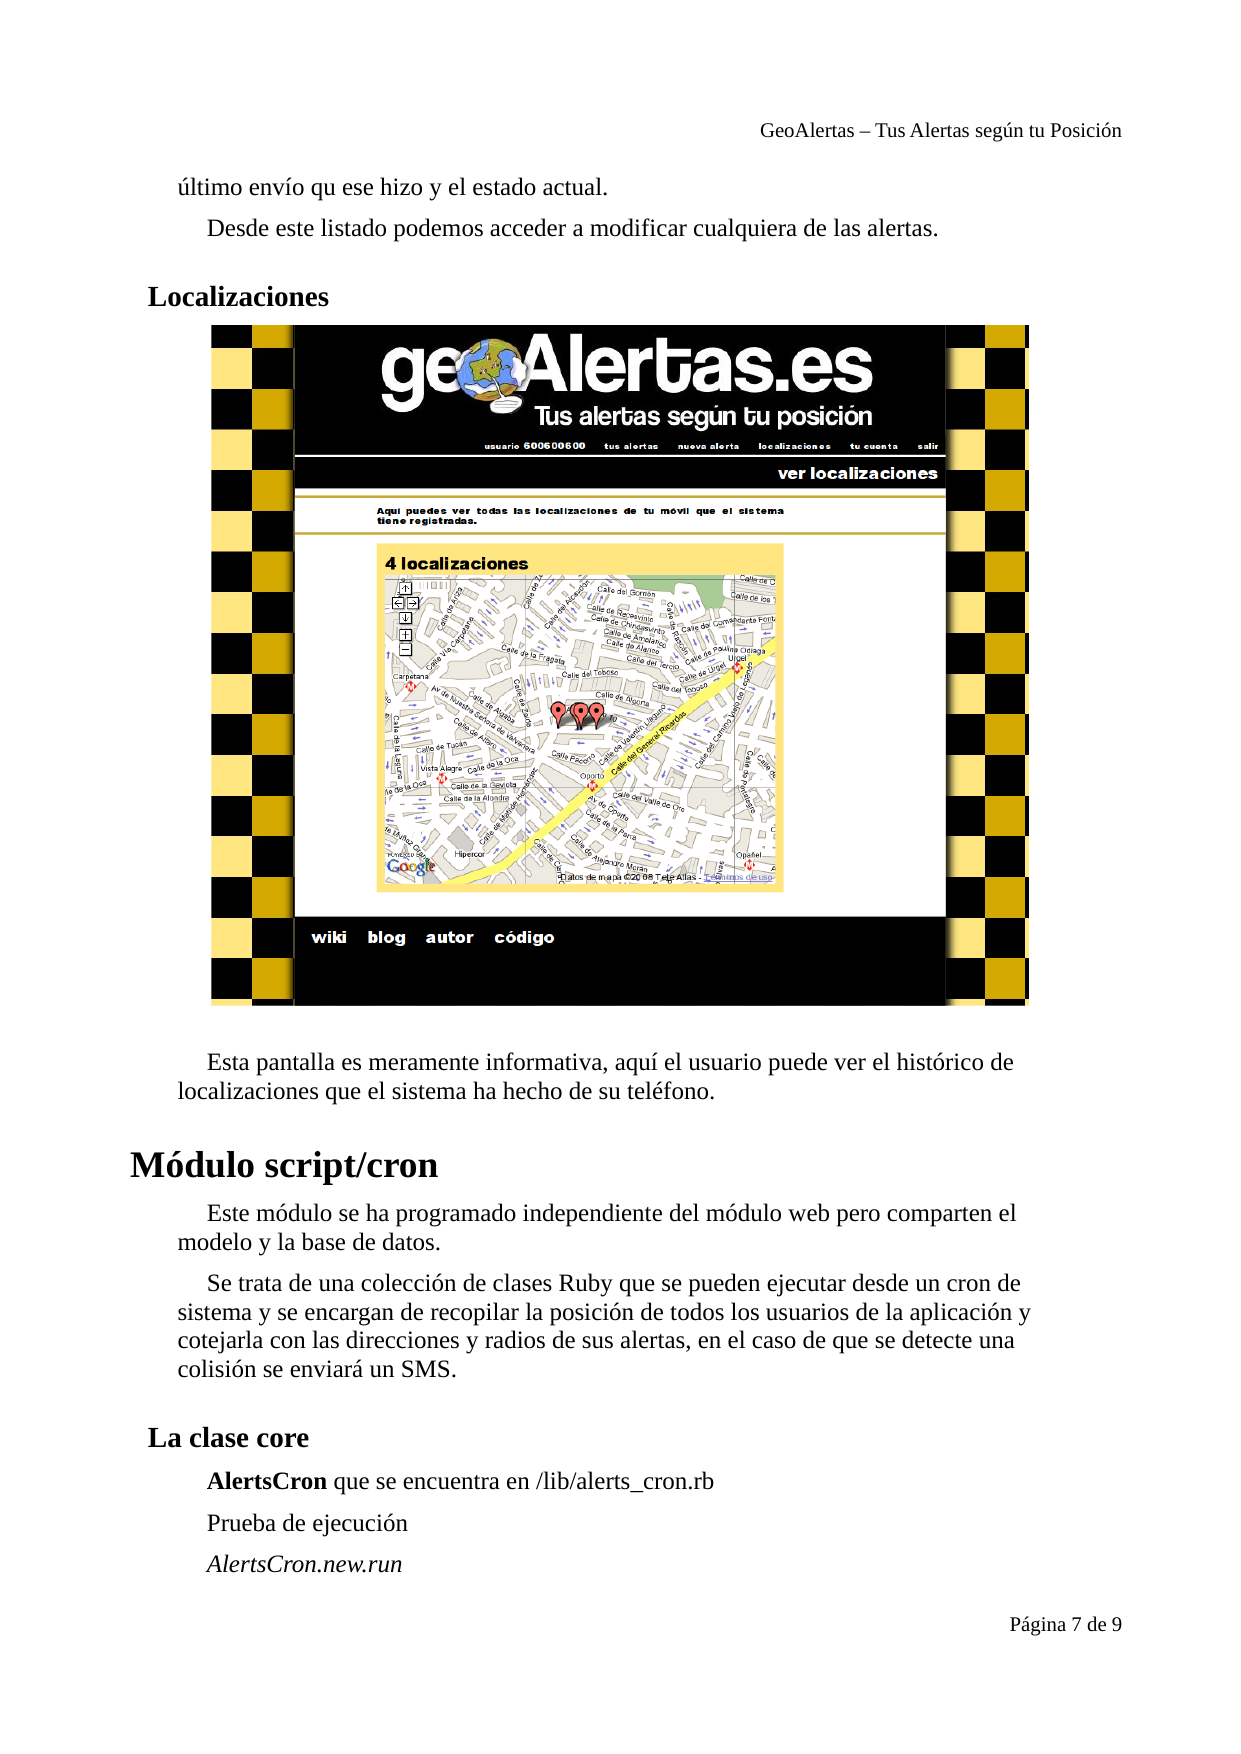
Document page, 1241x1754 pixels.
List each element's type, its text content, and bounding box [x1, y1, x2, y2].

picture [211, 325, 1029, 1006]
subtitle La clase core [148, 1420, 1122, 1454]
text Se trata de una colección de clases Ruby que se pueden ejecutar desde un cron de sistema y se encargan de recopilar la posición de todos los usuarios de la aplicación y cotejarla con las direcciones y radios de sus alertas, en el caso de que se detecte una colisión se enviará un SMS. [177, 1268, 1063, 1383]
text Prueba de ejecución [177, 1508, 1063, 1536]
text AlertsCron que se encuentra en /lib/alerts_cron.rb [177, 1466, 1063, 1495]
text Este módulo se ha programado independiente del módulo web pero comparten el modelo y la base de datos. [177, 1198, 1063, 1255]
text AlertsCron.new.run [177, 1549, 1063, 1578]
text Esta pantalla es meramente informativa, aquí el usuario puede ver el histórico de localizaciones que el sistema ha hecho de su teléfono. [177, 1047, 1063, 1105]
text Desde este listado podemos acceder a modificar cualquiera de las alertas. [177, 213, 1063, 242]
subtitle Módulo script/cron [130, 1142, 1122, 1185]
text último envío qu ese hizo y el estado actual. [177, 172, 1063, 200]
subtitle Localizaciones [148, 279, 1122, 313]
